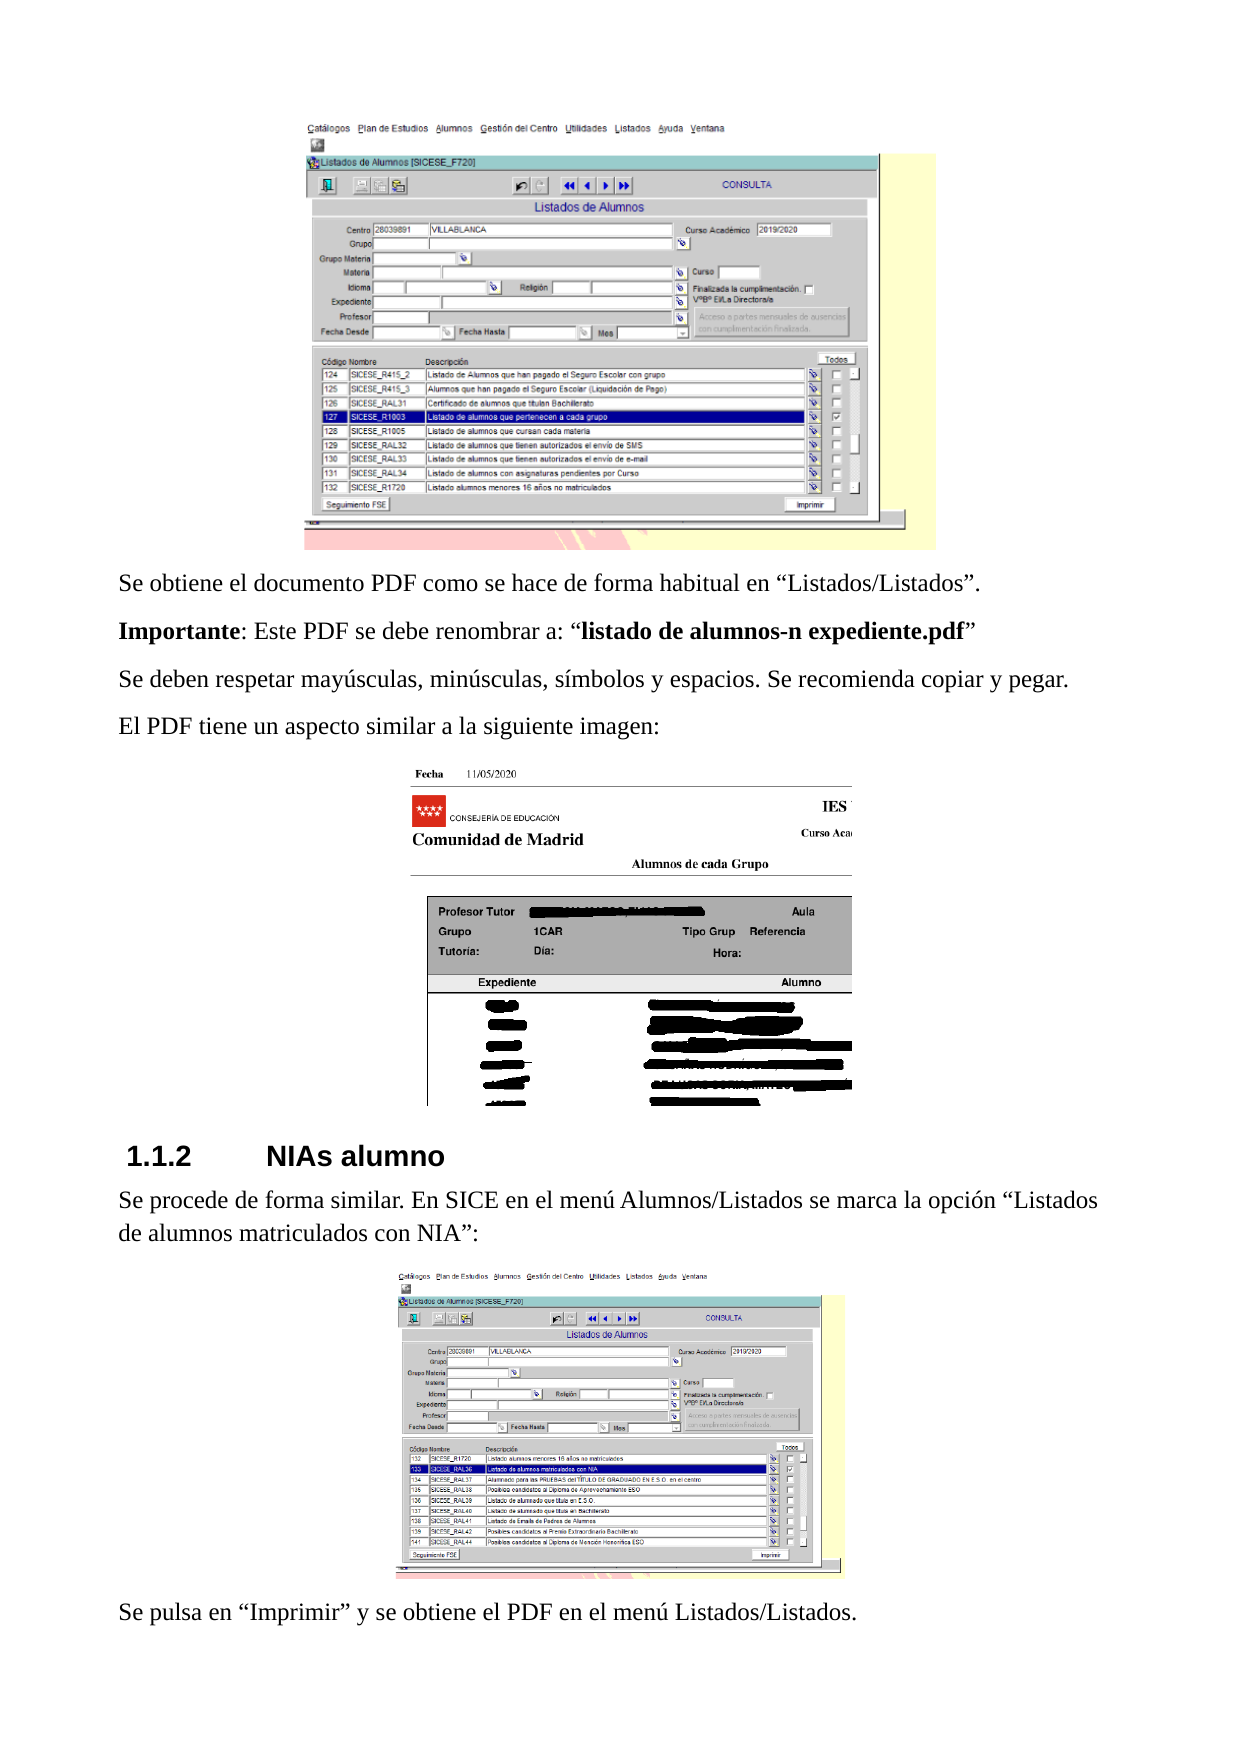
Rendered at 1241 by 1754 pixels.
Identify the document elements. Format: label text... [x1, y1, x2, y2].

text Se pulsa en “Imprimir” y se obtiene el PDF en el menú Listados/Listados. [118, 1597, 1122, 1626]
picture [395, 1266, 846, 1579]
subtitle NIAs alumno [118, 1139, 1122, 1173]
text Se deben respetar mayúsculas, minúsculas, símbolos y espacios. Se recomienda copiar y pegar. [118, 664, 1122, 692]
text Importante: Este PDF se debe renombrar a: “listado de alumnos-n expediente.pdf” [118, 616, 1122, 645]
picture [388, 758, 852, 1106]
picture [304, 118, 936, 550]
text Se obtiene el documento PDF como se hace de forma habitual en “Listados/Listados”. [118, 568, 1122, 597]
text El PDF tiene un aspecto similar a la siguiente imagen: [118, 711, 1122, 740]
text Se procede de forma similar. En SICE en el menú Alumnos/Listados se marca la opción “Listados de alumnos matriculados con NIA”: [118, 1186, 1122, 1247]
